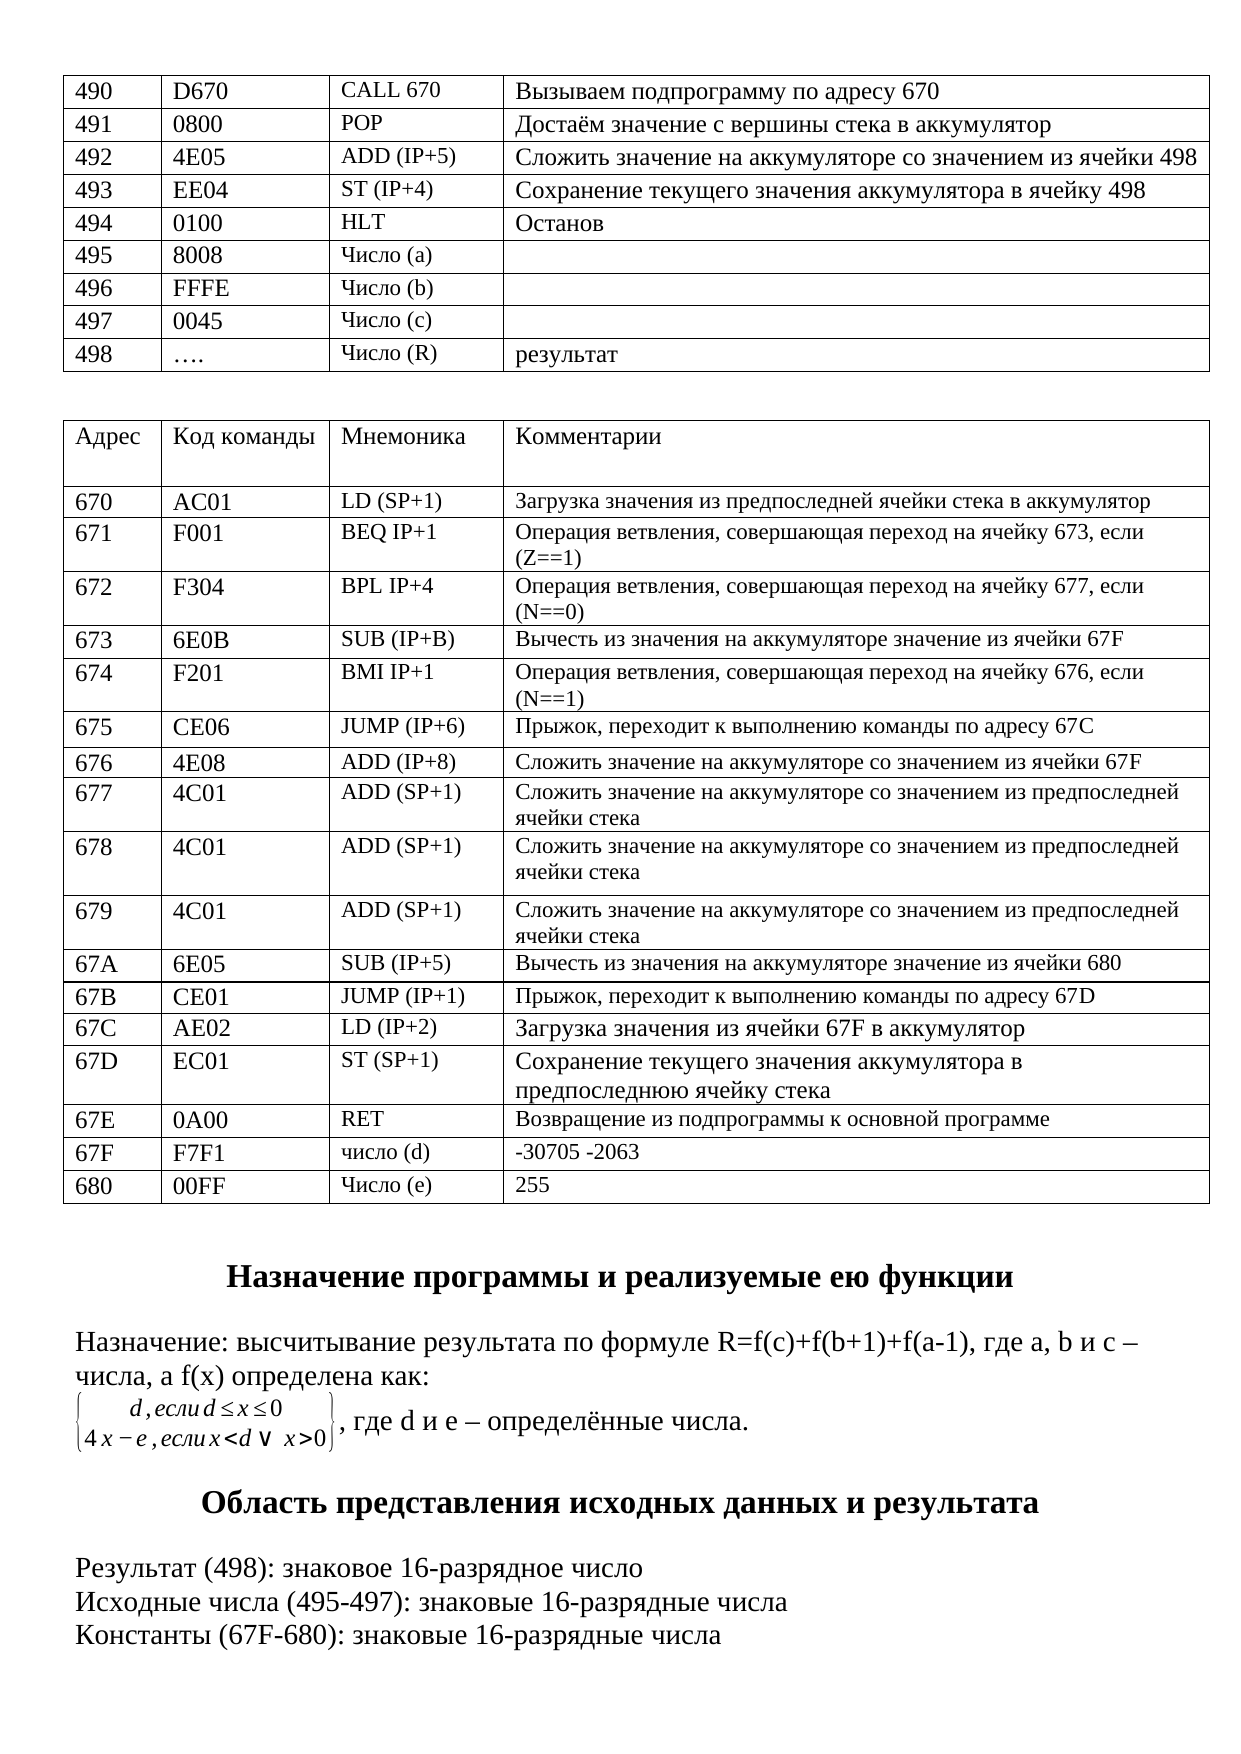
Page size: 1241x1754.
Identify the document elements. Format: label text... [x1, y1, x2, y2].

text Исходные числа (495-497): знаковые 16-разрядные числа [75, 1584, 1165, 1617]
table_cell JUMP (IP+1) [330, 983, 503, 1012]
table_cell EC01 [162, 1046, 329, 1104]
table_cell Прыжок, переходит к выполнению команды по адресу 67D [504, 983, 1209, 1012]
table_cell -30705 -2063 [504, 1138, 1209, 1170]
table_cell Загрузка значения из предпоследней ячейки стека в аккумулятор [504, 487, 1209, 517]
table_cell ADD (IP+8) [330, 748, 503, 777]
table_cell 495 [64, 241, 161, 272]
table_cell 0045 [162, 306, 329, 338]
table_cell 676 [64, 748, 161, 777]
table_cell 67F [64, 1138, 161, 1170]
table_cell [504, 274, 1209, 305]
table_cell ST (SP+1) [330, 1046, 503, 1104]
table_cell BEQ IP+1 [330, 518, 503, 571]
table_cell Достаём значение с вершины стека в аккумулятор [504, 109, 1209, 141]
table_cell 4E05 [162, 142, 329, 174]
table_cell 497 [64, 306, 161, 338]
table_cell …. [162, 339, 329, 371]
table_cell Число (e) [330, 1171, 503, 1203]
table_cell 00FF [162, 1171, 329, 1203]
subtitle Область представления исходных данных и результата [75, 1483, 1165, 1521]
table_cell ADD (SP+1) [330, 896, 503, 948]
table_cell Вычесть из значения на аккумуляторе значение из ячейки 680 [504, 950, 1209, 981]
table_cell 6E0B [162, 626, 329, 657]
table_cell Загрузка значения из ячейки 67F в аккумулятор [504, 1014, 1209, 1045]
table_cell 4E08 [162, 748, 329, 777]
table_cell Возвращение из подпрограммы к основной программе [504, 1105, 1209, 1137]
table_cell LD (IP+2) [330, 1014, 503, 1045]
table_cell 677 [64, 778, 161, 831]
table_cell 493 [64, 175, 161, 207]
table_cell 4C01 [162, 778, 329, 831]
table_cell 678 [64, 832, 161, 895]
table_cell CALL 670 [330, 76, 503, 108]
table_cell 494 [64, 208, 161, 239]
table_cell HLT [330, 208, 503, 239]
table_cell 491 [64, 109, 161, 141]
table_header Мнемоника [330, 421, 503, 486]
table_cell Сложить значение на аккумуляторе со значением из ячейки 67F [504, 748, 1209, 777]
table_cell F001 [162, 518, 329, 571]
table_cell 67E [64, 1105, 161, 1137]
table_cell LD (SP+1) [330, 487, 503, 517]
table_cell ADD (SP+1) [330, 778, 503, 831]
table_cell Число (R) [330, 339, 503, 371]
table_cell Операция ветвления, совершающая переход на ячейку 676, если (N==1) [504, 659, 1209, 711]
table_header Код команды [162, 421, 329, 486]
table_cell SUB (IP+5) [330, 950, 503, 981]
subtitle Назначение программы и реализуемые ею функции [75, 1257, 1165, 1295]
table_cell D670 [162, 76, 329, 108]
table_cell Сложить значение на аккумуляторе со значением из предпоследней ячейки стека [504, 896, 1209, 948]
table_header Комментарии [504, 421, 1209, 486]
table_cell Операция ветвления, совершающая переход на ячейку 673, если (Z==1) [504, 518, 1209, 571]
table_cell 679 [64, 896, 161, 948]
table_cell Число (b) [330, 274, 503, 305]
text Результат (498): знаковое 16-разрядное число [75, 1550, 1165, 1584]
table_cell 670 [64, 487, 161, 517]
table_cell 671 [64, 518, 161, 571]
table_cell 0A00 [162, 1105, 329, 1137]
table_cell Сохранение текущего значения аккумулятора в ячейку 498 [504, 175, 1209, 207]
table_cell CE01 [162, 983, 329, 1012]
table_cell [504, 306, 1209, 338]
table_cell 673 [64, 626, 161, 657]
table_cell BPL IP+4 [330, 572, 503, 624]
table_cell 674 [64, 659, 161, 711]
table_cell Операция ветвления, совершающая переход на ячейку 677, если (N==0) [504, 572, 1209, 624]
table_cell 680 [64, 1171, 161, 1203]
text , где d и e – определённые числа. [75, 1391, 1165, 1453]
table_cell Число (c) [330, 306, 503, 338]
table_header Адрес [64, 421, 161, 486]
table_cell Сохранение текущего значения аккумулятора в предпоследнюю ячейку стека [504, 1046, 1209, 1104]
table_cell F201 [162, 659, 329, 711]
table_cell AE02 [162, 1014, 329, 1045]
table_cell Сложить значение на аккумуляторе со значением из предпоследней ячейки стека [504, 832, 1209, 895]
table_cell число (d) [330, 1138, 503, 1170]
table_cell 0800 [162, 109, 329, 141]
table_cell 67D [64, 1046, 161, 1104]
text Константы (67F-680): знаковые 16-разрядные числа [75, 1617, 1165, 1651]
table_cell 672 [64, 572, 161, 624]
table_cell Сложить значение на аккумуляторе со значением из предпоследней ячейки стека [504, 778, 1209, 831]
table_cell 675 [64, 712, 161, 747]
table_cell AC01 [162, 487, 329, 517]
table_cell результат [504, 339, 1209, 371]
table_cell 8008 [162, 241, 329, 272]
table_cell FFFE [162, 274, 329, 305]
table_cell 496 [64, 274, 161, 305]
table_cell 67A [64, 950, 161, 981]
table_cell 498 [64, 339, 161, 371]
table_cell 255 [504, 1171, 1209, 1203]
table_cell RET [330, 1105, 503, 1137]
table_cell Число (a) [330, 241, 503, 272]
table_cell Останов [504, 208, 1209, 239]
table_cell 67B [64, 983, 161, 1012]
table_cell 4C01 [162, 832, 329, 895]
table_cell ADD (SP+1) [330, 832, 503, 895]
table_cell 6E05 [162, 950, 329, 981]
text Назначение: высчитывание результата по формуле R=f(c)+f(b+1)+f(a-1), где a, b и с – числа, а f(x) определена как: [75, 1324, 1165, 1391]
table_cell Вызываем подпрограмму по адресу 670 [504, 76, 1209, 108]
table_cell F304 [162, 572, 329, 624]
table_cell ST (IP+4) [330, 175, 503, 207]
table_cell Вычесть из значения на аккумуляторе значение из ячейки 67F [504, 626, 1209, 657]
table_cell 0100 [162, 208, 329, 239]
table_cell Прыжок, переходит к выполнению команды по адресу 67C [504, 712, 1209, 747]
table_cell SUB (IP+B) [330, 626, 503, 657]
table_cell EE04 [162, 175, 329, 207]
table_cell ADD (IP+5) [330, 142, 503, 174]
table_cell 490 [64, 76, 161, 108]
table_cell 67C [64, 1014, 161, 1045]
table_cell JUMP (IP+6) [330, 712, 503, 747]
table_cell CE06 [162, 712, 329, 747]
table_cell Сложить значение на аккумуляторе со значением из ячейки 498 [504, 142, 1209, 174]
table_cell POP [330, 109, 503, 141]
table_cell [504, 241, 1209, 272]
table_cell 4C01 [162, 896, 329, 948]
table_cell 492 [64, 142, 161, 174]
table_cell BMI IP+1 [330, 659, 503, 711]
table_cell F7F1 [162, 1138, 329, 1170]
